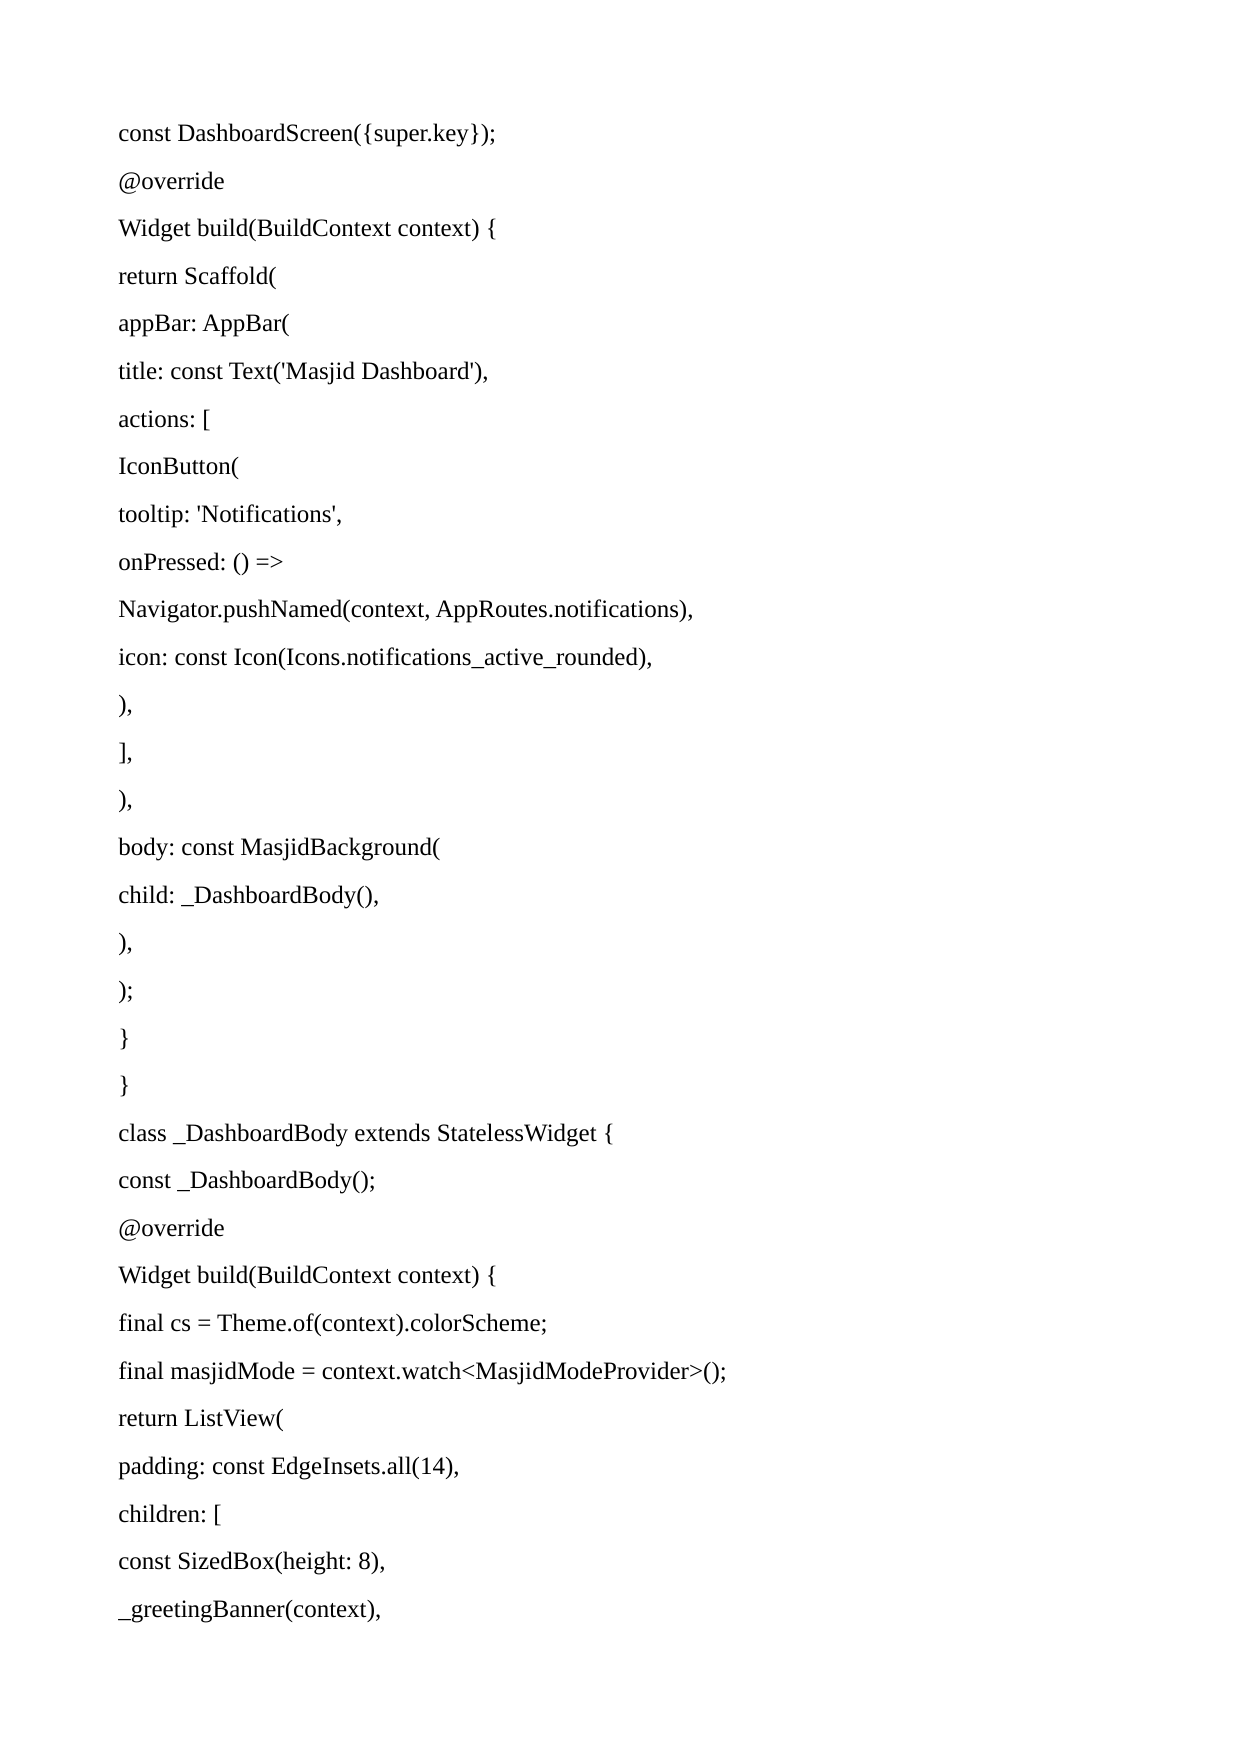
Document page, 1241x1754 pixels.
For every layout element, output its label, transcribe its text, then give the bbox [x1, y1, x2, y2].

text return Scaffold( [118, 261, 1122, 290]
text Widget build(BuildContext context) { [118, 213, 1122, 242]
text @override [118, 1213, 1122, 1242]
text icon: const Icon(Icons.notifications_active_rounded), [118, 642, 1122, 671]
text _greetingBanner(context), [118, 1594, 1122, 1623]
text IconButton( [118, 451, 1122, 480]
text ), [118, 689, 1122, 718]
text Widget build(BuildContext context) { [118, 1261, 1122, 1289]
text ); [118, 975, 1122, 1004]
text Navigator.pushNamed(context, AppRoutes.notifications), [118, 594, 1122, 623]
text children: [ [118, 1499, 1122, 1527]
text actions: [ [118, 404, 1122, 432]
text class _DashboardBody extends StatelessWidget { [118, 1118, 1122, 1147]
text tooltip: 'Notifications', [118, 499, 1122, 528]
text appBar: AppBar( [118, 308, 1122, 337]
text const SizedBox(height: 8), [118, 1546, 1122, 1575]
text } [118, 1023, 1122, 1051]
text body: const MasjidBackground( [118, 832, 1122, 861]
text final masjidMode = context.watch<MasjidModeProvider>(); [118, 1356, 1122, 1384]
text title: const Text('Masjid Dashboard'), [118, 356, 1122, 385]
text final cs = Theme.of(context).colorScheme; [118, 1308, 1122, 1337]
text const DashboardScreen({super.key}); [118, 118, 1122, 147]
text ), [118, 784, 1122, 813]
text ], [118, 737, 1122, 766]
text } [118, 1070, 1122, 1099]
text padding: const EdgeInsets.all(14), [118, 1451, 1122, 1480]
text ), [118, 927, 1122, 956]
text @override [118, 166, 1122, 194]
text return ListView( [118, 1403, 1122, 1432]
text const _DashboardBody(); [118, 1165, 1122, 1194]
text child: _DashboardBody(), [118, 880, 1122, 908]
text onPressed: () => [118, 547, 1122, 575]
